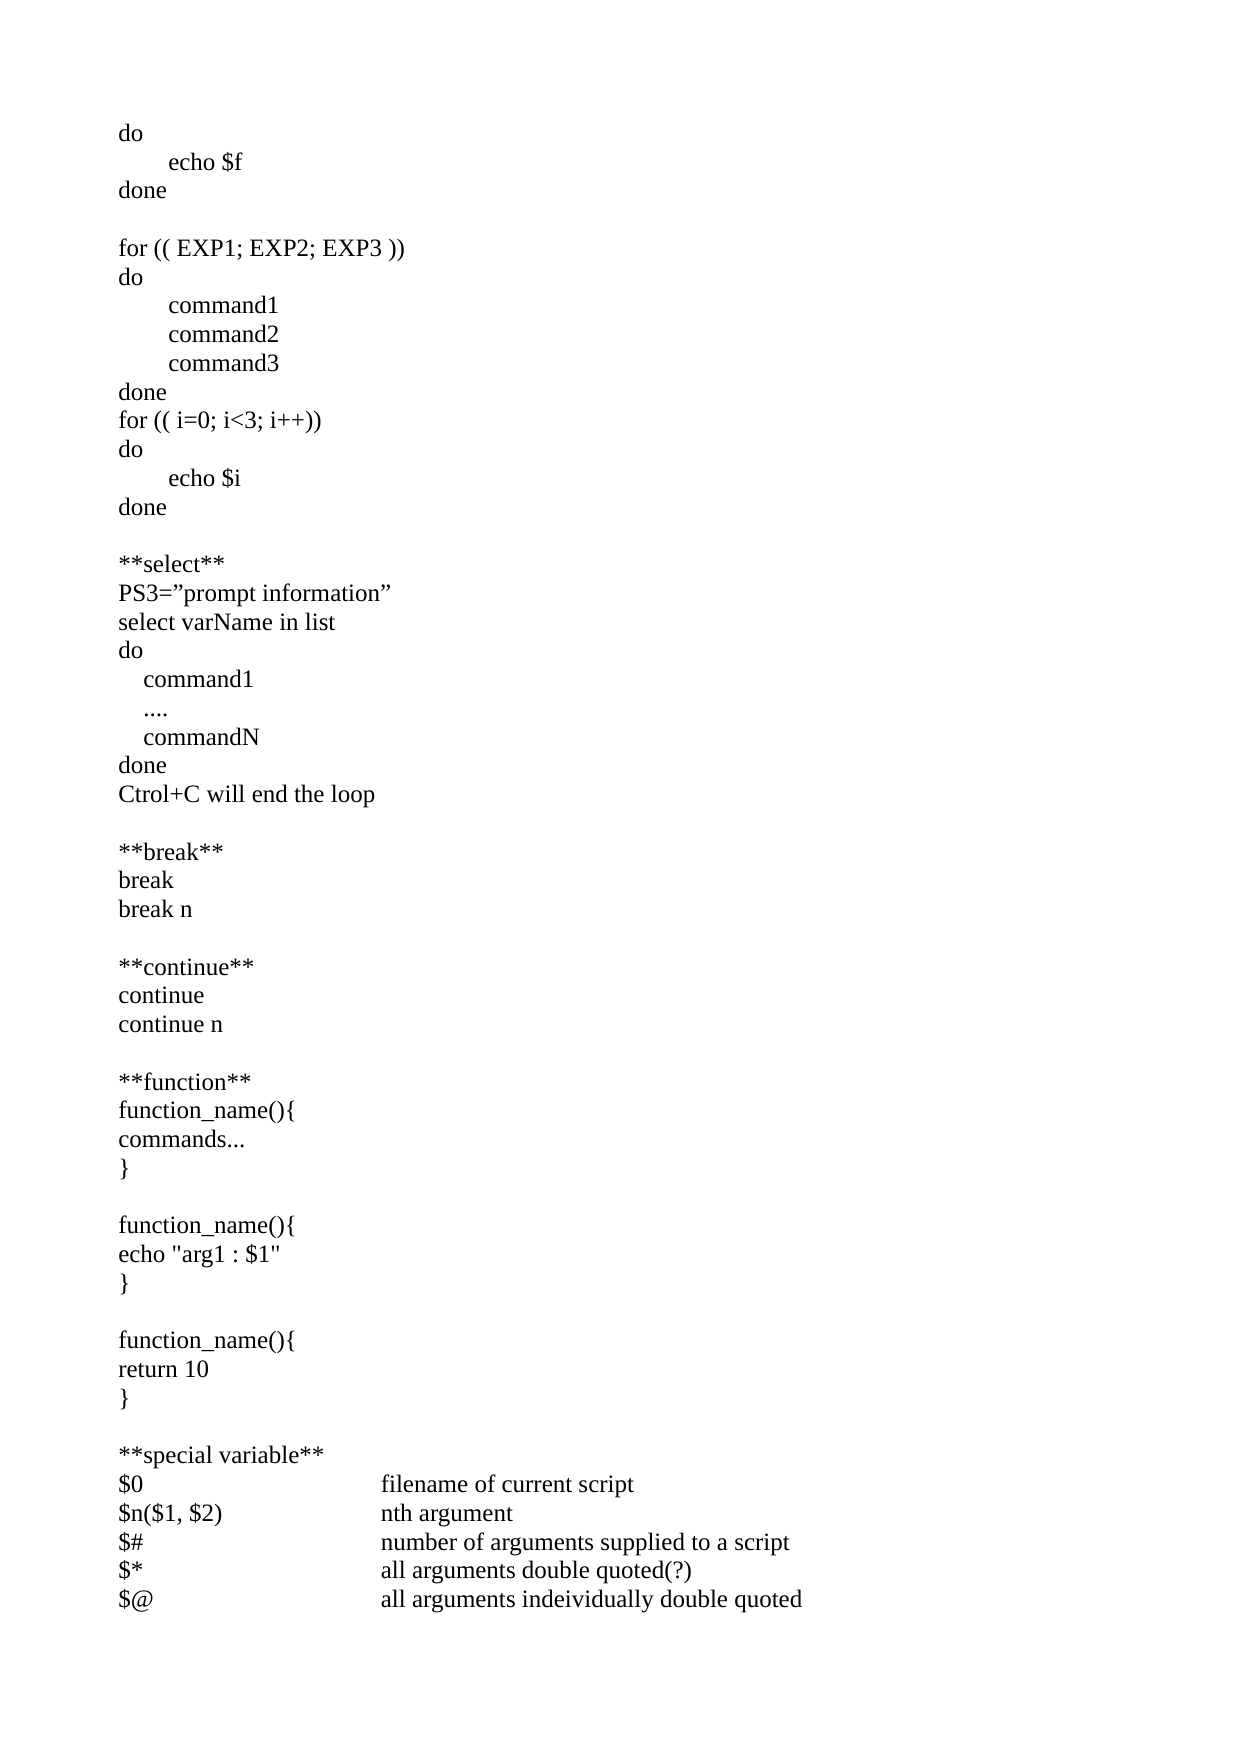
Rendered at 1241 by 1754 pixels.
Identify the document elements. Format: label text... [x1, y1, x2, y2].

text $# number of arguments supplied to a script [118, 1527, 1122, 1556]
text function_name(){ [118, 1326, 1122, 1354]
text .... [118, 693, 1122, 722]
text done [118, 176, 1122, 204]
text Ctrol+C will end the loop [118, 779, 1122, 808]
text do [118, 262, 1122, 291]
text $n($1, $2) nth argument [118, 1498, 1122, 1527]
text $0 filename of current script [118, 1469, 1122, 1498]
text } [118, 1153, 1122, 1182]
text select varName in list [118, 607, 1122, 636]
text $* all arguments double quoted(?) [118, 1556, 1122, 1584]
text done [118, 751, 1122, 779]
text do [118, 118, 1122, 147]
text command1 [118, 291, 1122, 319]
text continue n [118, 1009, 1122, 1038]
text command1 [118, 664, 1122, 693]
text function_name(){ [118, 1096, 1122, 1124]
text for (( EXP1; EXP2; EXP3 )) [118, 233, 1122, 262]
text continue [118, 981, 1122, 1009]
text command3 [118, 348, 1122, 377]
text break n [118, 894, 1122, 923]
text } [118, 1268, 1122, 1297]
text done [118, 492, 1122, 521]
text **function** [118, 1067, 1122, 1096]
text commands... [118, 1124, 1122, 1153]
text **special variable** [118, 1441, 1122, 1469]
text **continue** [118, 952, 1122, 981]
text done [118, 377, 1122, 406]
text echo $f [118, 147, 1122, 176]
text $@ all arguments indeividually double quoted [118, 1584, 1122, 1613]
text commandN [118, 722, 1122, 751]
text command2 [118, 319, 1122, 348]
text **select** [118, 549, 1122, 578]
text for (( i=0; i<3; i++)) [118, 406, 1122, 434]
text echo "arg1 : $1" [118, 1239, 1122, 1268]
text do [118, 636, 1122, 664]
text **break** [118, 837, 1122, 866]
text return 10 [118, 1354, 1122, 1383]
text echo $i [118, 463, 1122, 492]
text do [118, 434, 1122, 463]
text break [118, 866, 1122, 894]
text PS3=”prompt information” [118, 578, 1122, 607]
text } [118, 1383, 1122, 1412]
text function_name(){ [118, 1211, 1122, 1239]
